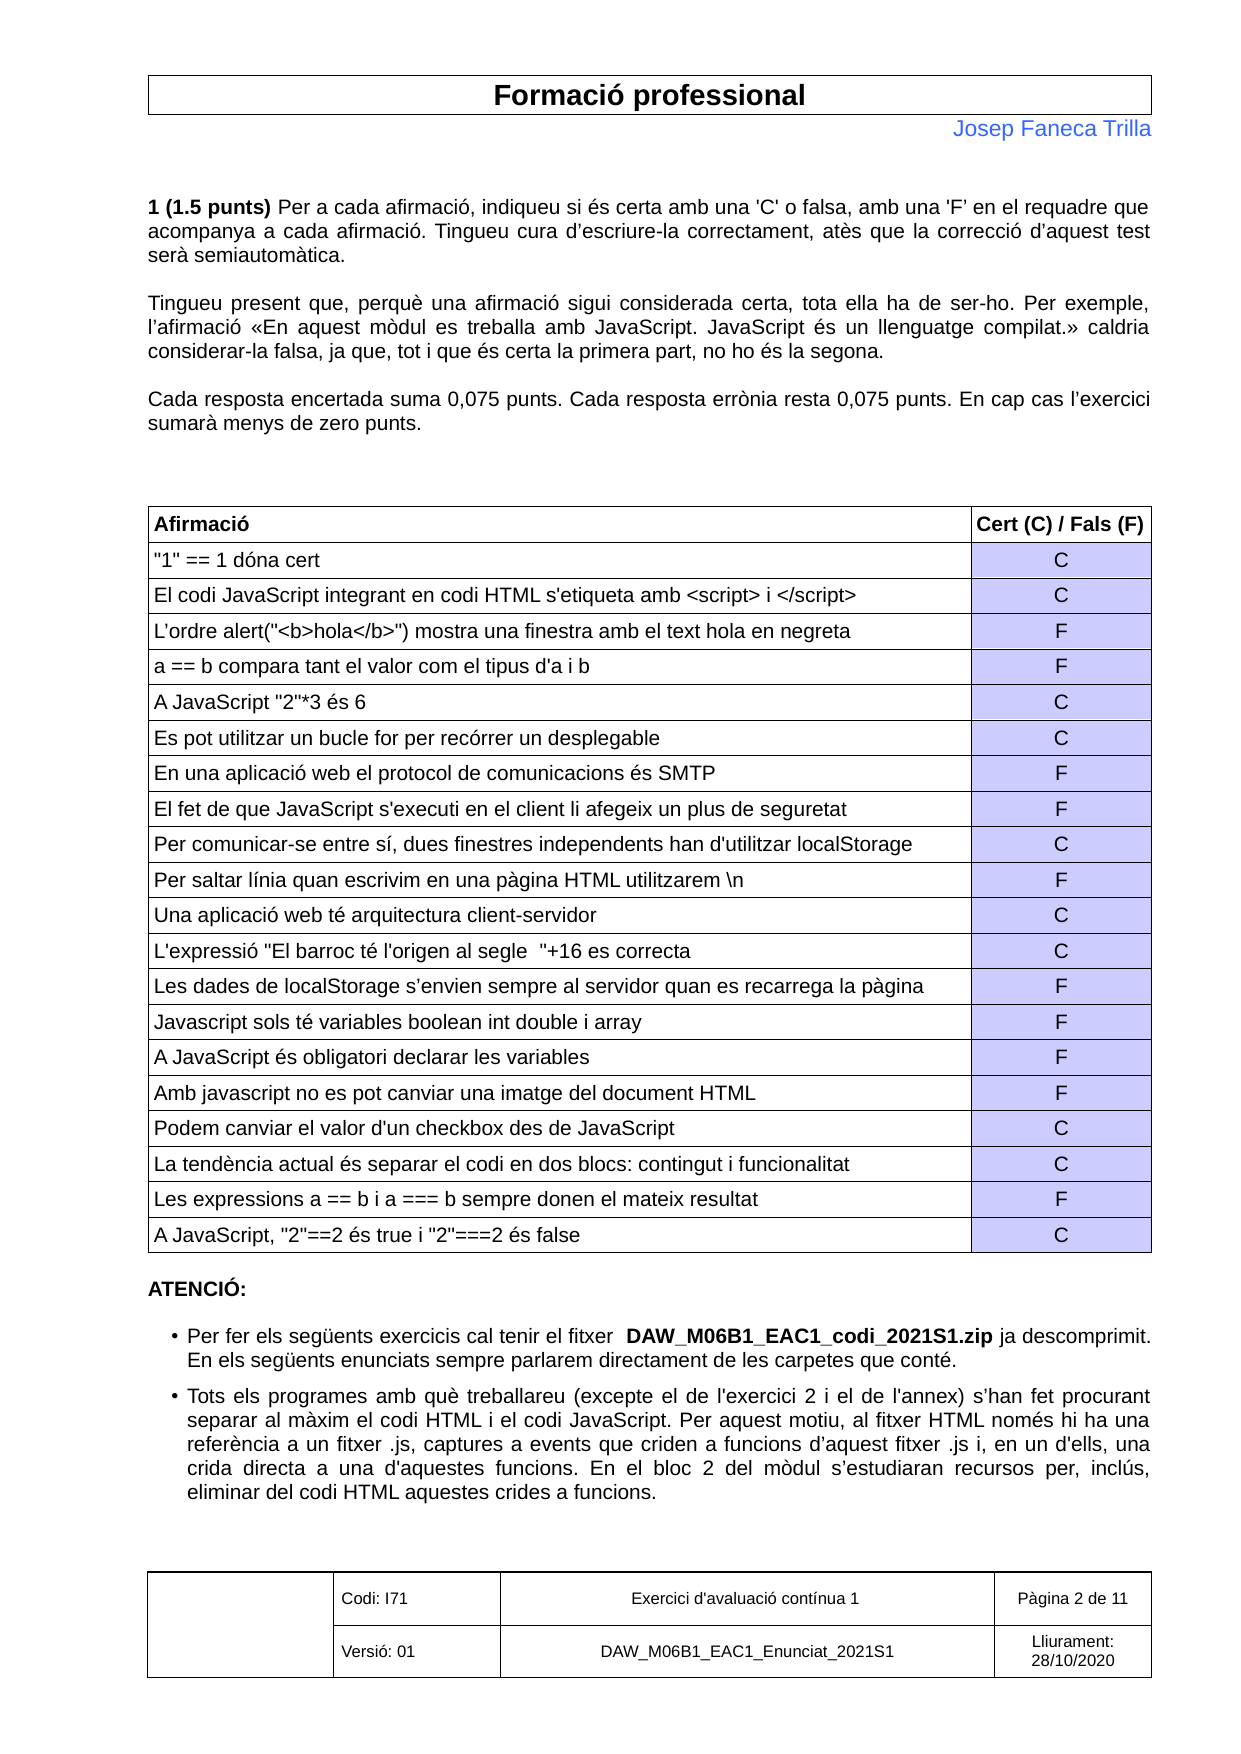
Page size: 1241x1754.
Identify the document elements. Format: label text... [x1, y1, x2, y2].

table_cell A JavaScript, "2"==2 és true i "2"===2 és false [149, 1218, 971, 1252]
list Per fer els següents exercicis cal tenir el fitxer DAW_M06B1_EAC1_codi_2021S1.zip ja descomprimit. En els següents enunciats sempre parlarem directament de les carpetes que conté. [171, 1324, 1151, 1372]
table_cell C [972, 1147, 1151, 1181]
table_cell L’ordre alert("<b>hola</b>") mostra una finestra amb el text hola en negreta [149, 614, 971, 648]
table_cell L'expressió "El barroc té l'origen al segle "+16 es correcta [149, 934, 971, 968]
table_cell C [972, 1111, 1151, 1146]
table_cell Podem canviar el valor d'un checkbox des de JavaScript [149, 1111, 971, 1146]
table_cell F [972, 756, 1151, 791]
table_cell C [972, 934, 1151, 968]
table_cell F [972, 650, 1151, 684]
list 1 (1.5 punts) Per a cada afirmació, indiqueu si és certa amb una 'C' o falsa, amb una 'F’ en el requadre que acompanya a cada afirmació. Tingueu cura d’escriure-la correctament, atès que la correcció d’aquest test serà semiautomàtica. [148, 195, 1151, 267]
table_cell C [972, 1218, 1151, 1252]
text ATENCIÓ: [148, 1276, 1151, 1300]
table_header Afirmació [149, 507, 971, 542]
table_cell Una aplicació web té arquitectura client-servidor [149, 898, 971, 933]
table_cell Les expressions a == b i a === b sempre donen el mateix resultat [149, 1182, 971, 1217]
table_cell C [972, 721, 1151, 755]
table_cell Amb javascript no es pot canviar una imatge del document HTML [149, 1076, 971, 1110]
table_cell F [972, 792, 1151, 826]
table_cell C [972, 827, 1151, 862]
table_cell F [972, 1005, 1151, 1039]
table_cell Les dades de localStorage s’envien sempre al servidor quan es recarrega la pàgina [149, 969, 971, 1004]
table_cell F [972, 614, 1151, 648]
table_cell F [972, 1182, 1151, 1217]
table_cell Per comunicar-se entre sí, dues finestres independents han d'utilitzar localStorage [149, 827, 971, 862]
table_cell a == b compara tant el valor com el tipus d'a i b [149, 650, 971, 684]
table_cell C [972, 898, 1151, 933]
table_cell C [972, 685, 1151, 719]
table_header Cert (C) / Fals (F) [972, 507, 1151, 542]
table_cell C [972, 579, 1151, 613]
table_cell C [972, 543, 1151, 577]
table_cell En una aplicació web el protocol de comunicacions és SMTP [149, 756, 971, 791]
list Tots els programes amb què treballareu (excepte el de l'exercici 2 i el de l'annex) s’han fet procurant separar al màxim el codi HTML i el codi JavaScript. Per aquest motiu, al fitxer HTML només hi ha una referència a un fitxer .js, captures a events que criden a funcions d’aquest fitxer .js i, en un d'ells, una crida directa a una d'aquestes funcions. En el bloc 2 del mòdul s’estudiaran recursos per, inclús, eliminar del codi HTML aquestes crides a funcions. [171, 1384, 1151, 1504]
table_cell F [972, 969, 1151, 1004]
table_cell F [972, 1076, 1151, 1110]
table_cell El codi JavaScript integrant en codi HTML s'etiqueta amb <script> i </script> [149, 579, 971, 613]
table_cell Javascript sols té variables boolean int double i array [149, 1005, 971, 1039]
table_cell "1" == 1 dóna cert [149, 543, 971, 577]
table_cell El fet de que JavaScript s'executi en el client li afegeix un plus de seguretat [149, 792, 971, 826]
table_cell A JavaScript és obligatori declarar les variables [149, 1040, 971, 1075]
text Tingueu present que, perquè una afirmació sigui considerada certa, tota ella ha de ser-ho. Per exemple, l’afirmació «En aquest mòdul es treballa amb JavaScript. JavaScript és un llenguatge compilat.» caldria considerar-la falsa, ja que, tot i que és certa la primera part, no ho és la segona. [148, 291, 1151, 363]
table_cell La tendència actual és separar el codi en dos blocs: contingut i funcionalitat [149, 1147, 971, 1181]
table_cell F [972, 1040, 1151, 1075]
table_cell F [972, 863, 1151, 897]
table_cell Es pot utilitzar un bucle for per recórrer un desplegable [149, 721, 971, 755]
table_cell Per saltar línia quan escrivim en una pàgina HTML utilitzarem \n [149, 863, 971, 897]
table_cell A JavaScript "2"*3 és 6 [149, 685, 971, 719]
text Cada resposta encertada suma 0,075 punts. Cada resposta errònia resta 0,075 punts. En cap cas l’exercici sumarà menys de zero punts. [148, 387, 1151, 434]
